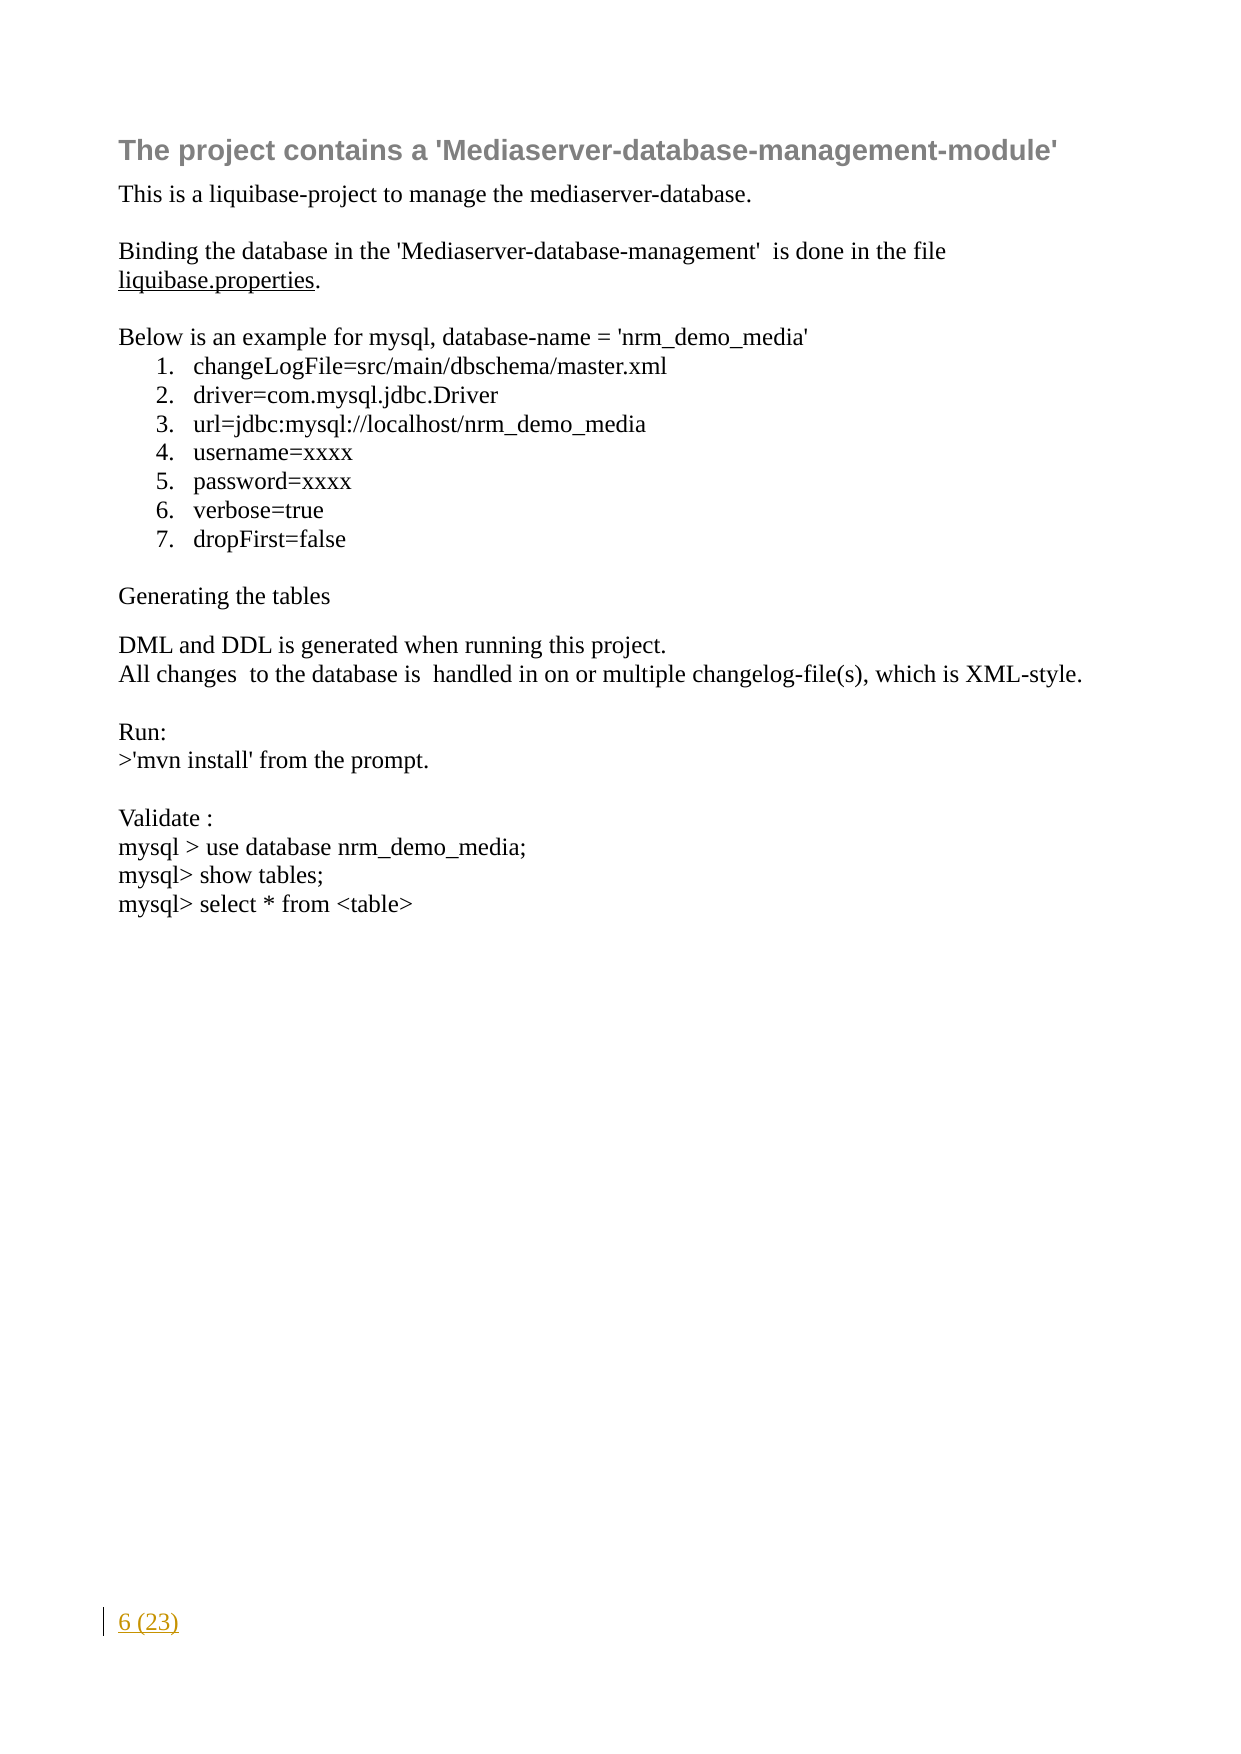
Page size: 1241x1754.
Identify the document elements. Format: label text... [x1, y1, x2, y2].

text Below is an example for mysql, database-name = 'nrm_demo_media' [118, 322, 1122, 351]
text Run: [118, 717, 1122, 745]
list driver=com.mysql.jdbc.Driver [156, 380, 1122, 409]
text mysql> show tables; [118, 860, 1122, 889]
text DML and DDL is generated when running this project. [118, 630, 1122, 659]
list changeLogFile=src/main/dbschema/master.xml [156, 351, 1122, 380]
text >'mvn install' from the prompt. [118, 745, 1122, 774]
text mysql > use database nrm_demo_media; [118, 832, 1122, 860]
text Binding the database in the 'Mediaserver-database-management' is done in the file liquibase.properties. [118, 236, 1122, 294]
list url=jdbc:mysql://localhost/nrm_demo_media [156, 409, 1122, 437]
text All changes to the database is handled in on or multiple changelog-file(s), which is XML-style. [118, 659, 1122, 688]
list username=xxxx [156, 437, 1122, 466]
text mysql> select * from <table> [118, 889, 1122, 918]
text Generating the tables [118, 581, 1122, 610]
list dropFirst=false [156, 524, 1122, 552]
list verbose=true [156, 495, 1122, 524]
text This is a liquibase-project to manage the mediaserver-database. [118, 179, 1122, 207]
subtitle The project contains a 'Mediaserver-database-management-module' [118, 133, 1122, 166]
list password=xxxx [156, 466, 1122, 495]
text Validate : [118, 803, 1122, 832]
